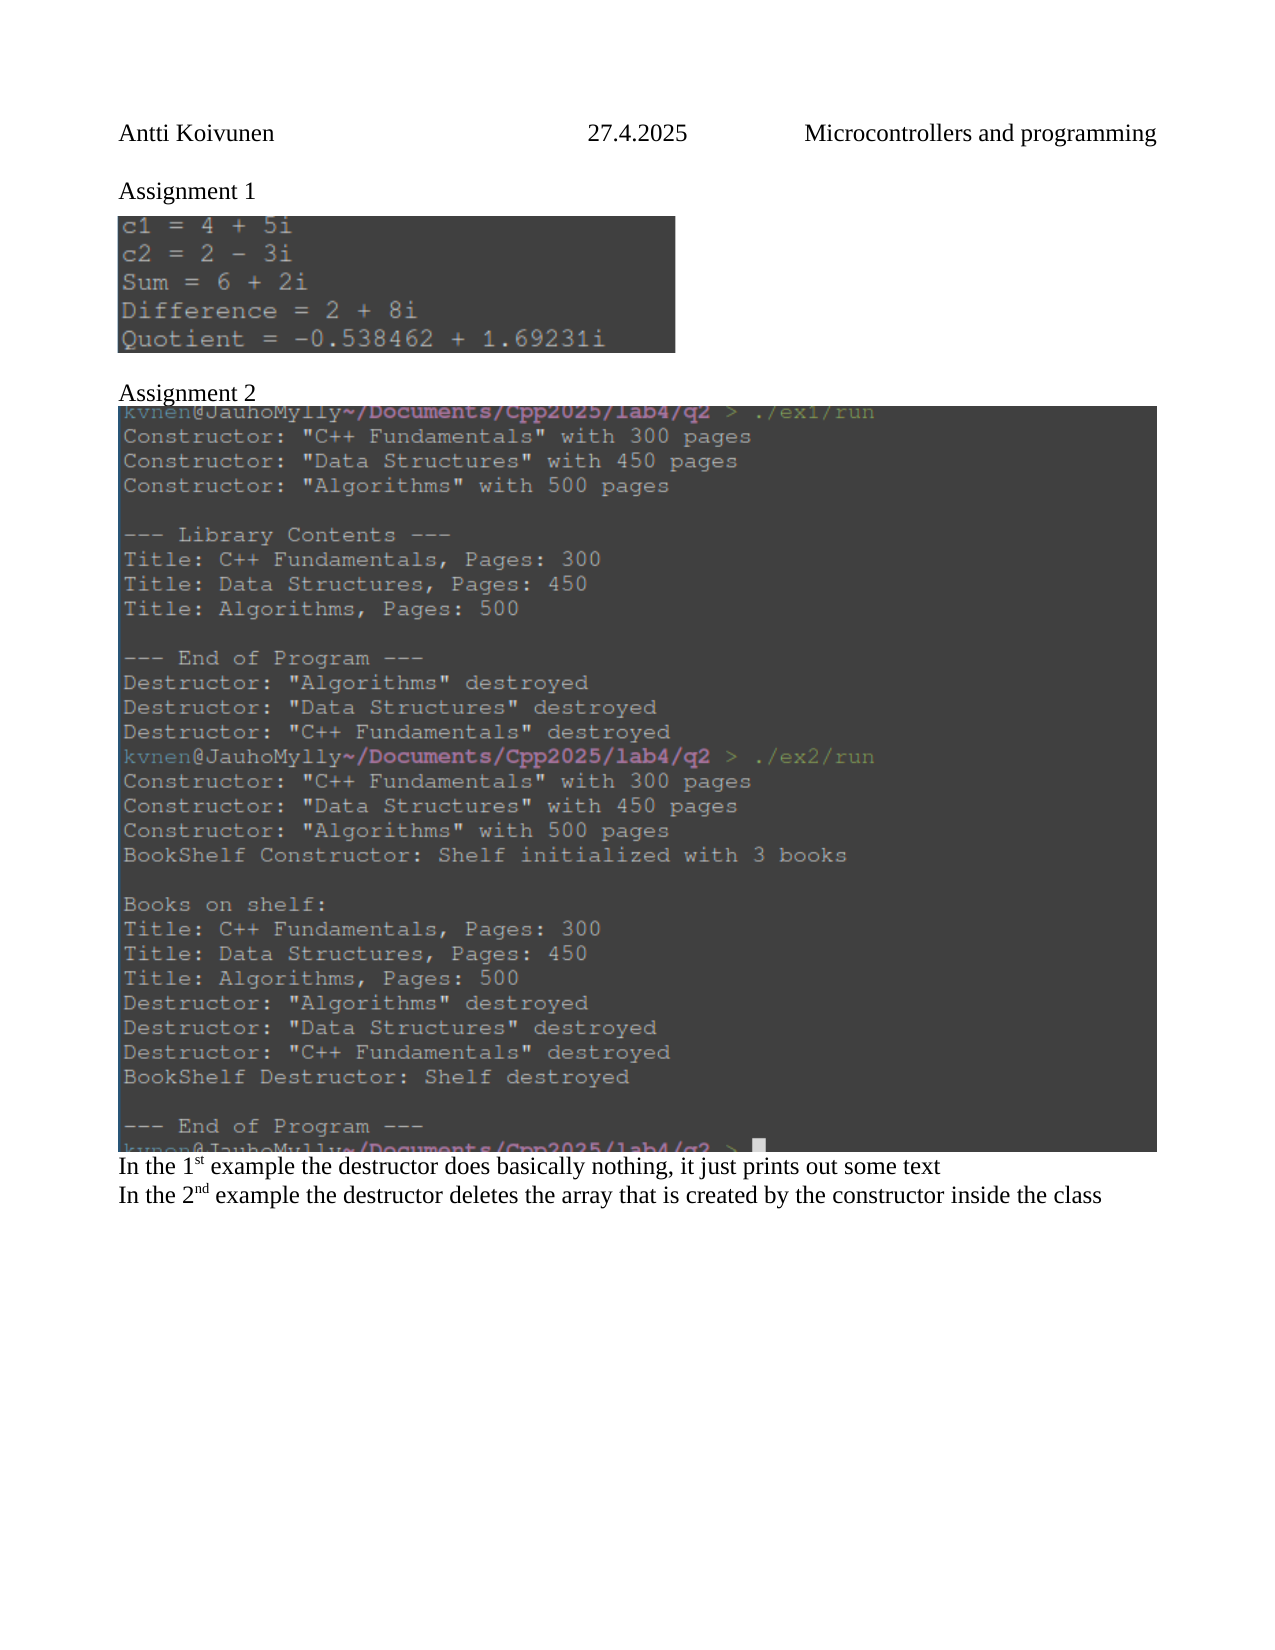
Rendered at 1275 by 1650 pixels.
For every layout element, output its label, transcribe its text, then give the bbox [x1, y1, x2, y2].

picture [117, 216, 676, 353]
text Assignment 1 [118, 176, 1157, 205]
picture [118, 406, 1157, 1152]
text Assignment 2 [118, 378, 1157, 406]
text In the 1st example the destructor does basically nothing, it just prints out some text [118, 1152, 1157, 1180]
text In the 2nd example the destructor deletes the array that is created by the constructor inside the class [118, 1180, 1157, 1209]
